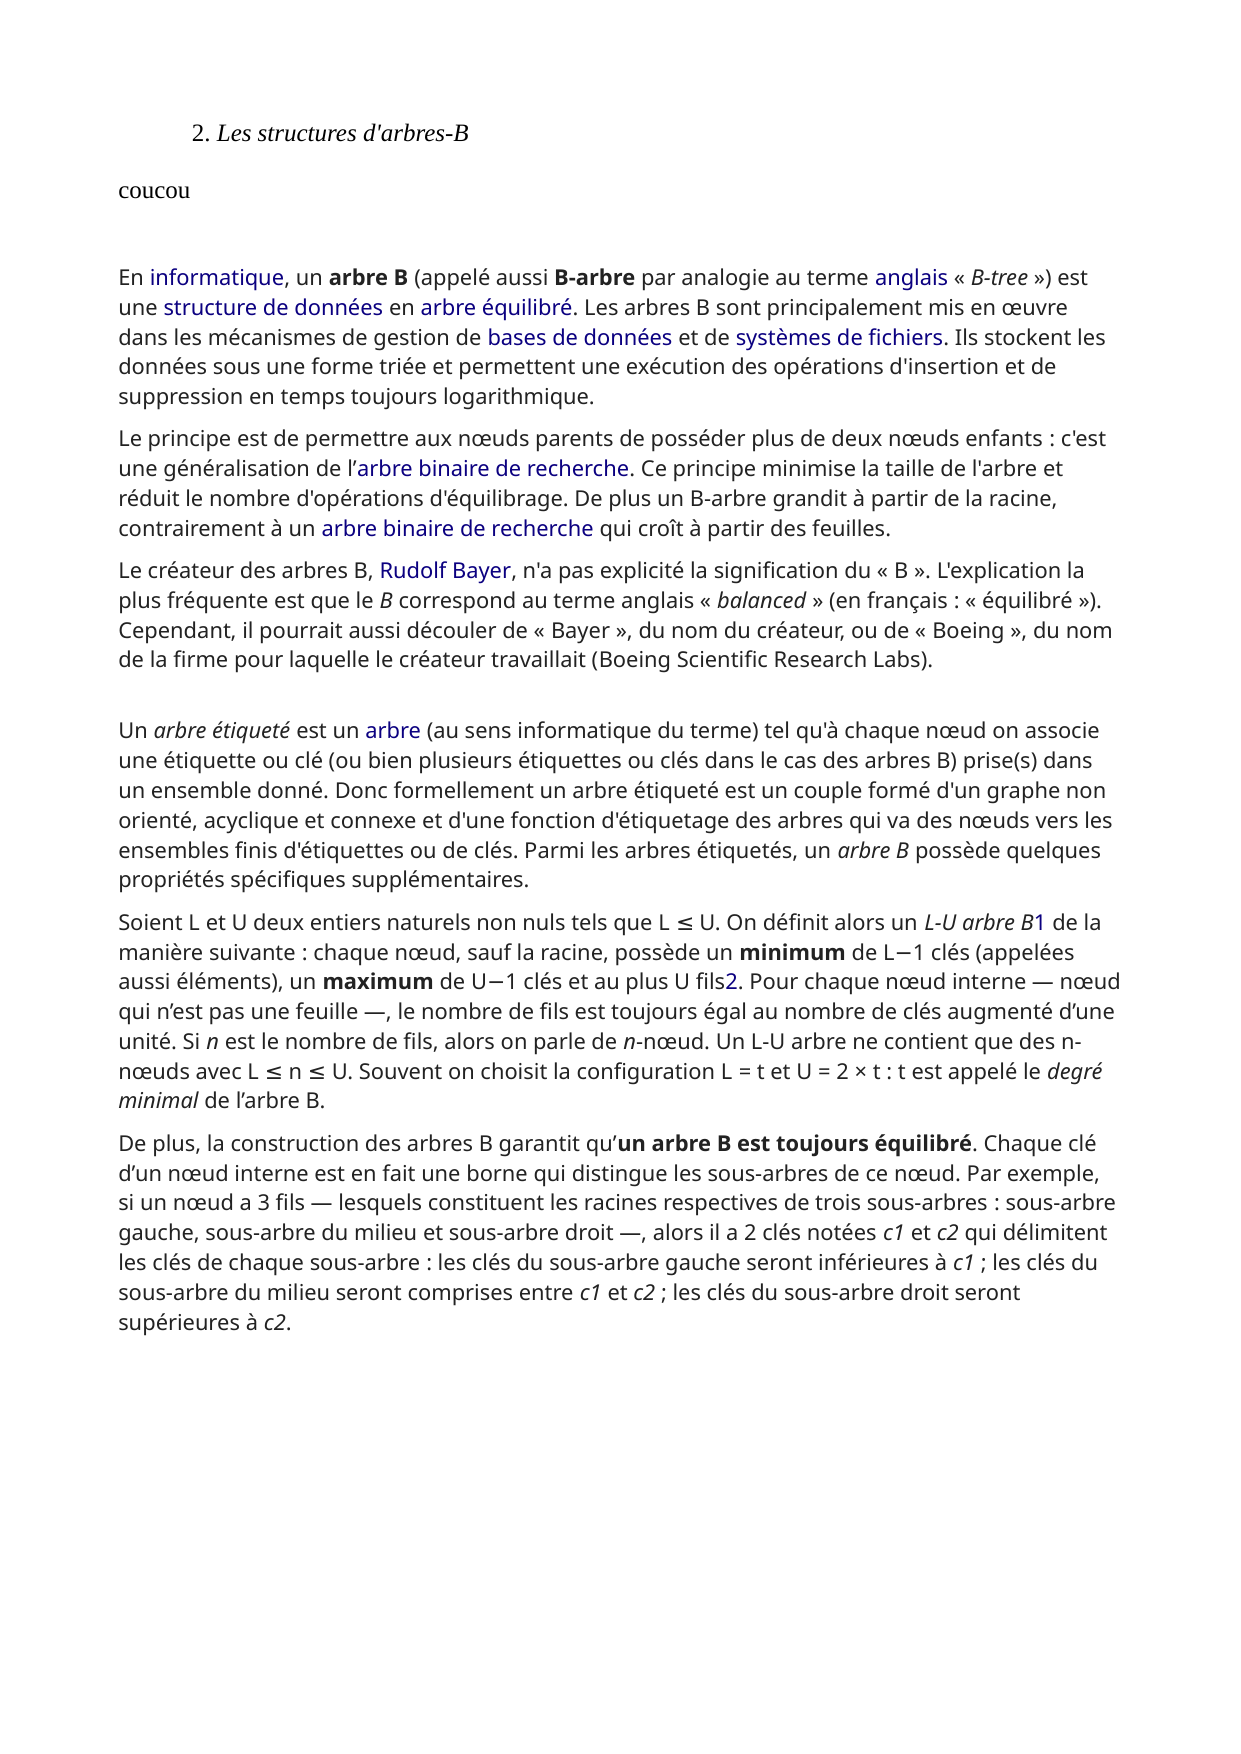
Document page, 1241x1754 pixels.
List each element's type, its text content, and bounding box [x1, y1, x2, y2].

text 2. Les structures d'arbres-B [118, 118, 1122, 147]
text Un arbre étiqueté est un arbre (au sens informatique du terme) tel qu'à chaque nœud on associe une étiquette ou clé (ou bien plusieurs étiquettes ou clés dans le cas des arbres B) prise(s) dans un ensemble donné. Donc formellement un arbre étiqueté est un couple formé d'un graphe non orienté, acyclique et connexe et d'une fonction d'étiquetage des arbres qui va des nœuds vers les ensembles finis d'étiquettes ou de clés. Parmi les arbres étiquetés, un arbre B possède quelques propriétés spécifiques supplémentaires. [118, 715, 1122, 894]
text En informatique, un arbre B (appelé aussi B-arbre par analogie au terme anglais « B-tree ») est une structure de données en arbre équilibré. Les arbres B sont principalement mis en œuvre dans les mécanismes de gestion de bases de données et de systèmes de fichiers. Ils stockent les données sous une forme triée et permettent une exécution des opérations d'insertion et de suppression en temps toujours logarithmique. [118, 262, 1122, 411]
text coucou [118, 176, 1122, 204]
text Le principe est de permettre aux nœuds parents de posséder plus de deux nœuds enfants : c'est une généralisation de l’arbre binaire de recherche. Ce principe minimise la taille de l'arbre et réduit le nombre d'opérations d'équilibrage. De plus un B-arbre grandit à partir de la racine, contrairement à un arbre binaire de recherche qui croît à partir des feuilles. [118, 423, 1122, 542]
text Soient L et U deux entiers naturels non nuls tels que L ≤ U. On définit alors un L-U arbre B1 de la manière suivante : chaque nœud, sauf la racine, possède un minimum de L−1 clés (appelées aussi éléments), un maximum de U−1 clés et au plus U fils2. Pour chaque nœud interne — nœud qui n’est pas une feuille —, le nombre de fils est toujours égal au nombre de clés augmenté d’une unité. Si n est le nombre de fils, alors on parle de n-nœud. Un L-U arbre ne contient que des n-nœuds avec L ≤ n ≤ U. Souvent on choisit la configuration L = t et U = 2 × t : t est appelé le degré minimal de l’arbre B. [118, 907, 1122, 1115]
text Le créateur des arbres B, Rudolf Bayer, n'a pas explicité la signification du « B ». L'explication la plus fréquente est que le B correspond au terme anglais « balanced » (en français : « équilibré »). Cependant, il pourrait aussi découler de « Bayer », du nom du créateur, ou de « Boeing », du nom de la firme pour laquelle le créateur travaillait (Boeing Scientific Research Labs). [118, 555, 1122, 674]
text De plus, la construction des arbres B garantit qu’un arbre B est toujours équilibré. Chaque clé d’un nœud interne est en fait une borne qui distingue les sous-arbres de ce nœud. Par exemple, si un nœud a 3 fils — lesquels constituent les racines respectives de trois sous-arbres : sous-arbre gauche, sous-arbre du milieu et sous-arbre droit —, alors il a 2 clés notées c1 et c2 qui délimitent les clés de chaque sous-arbre : les clés du sous-arbre gauche seront inférieures à c1 ; les clés du sous-arbre du milieu seront comprises entre c1 et c2 ; les clés du sous-arbre droit seront supérieures à c2. [118, 1128, 1122, 1336]
